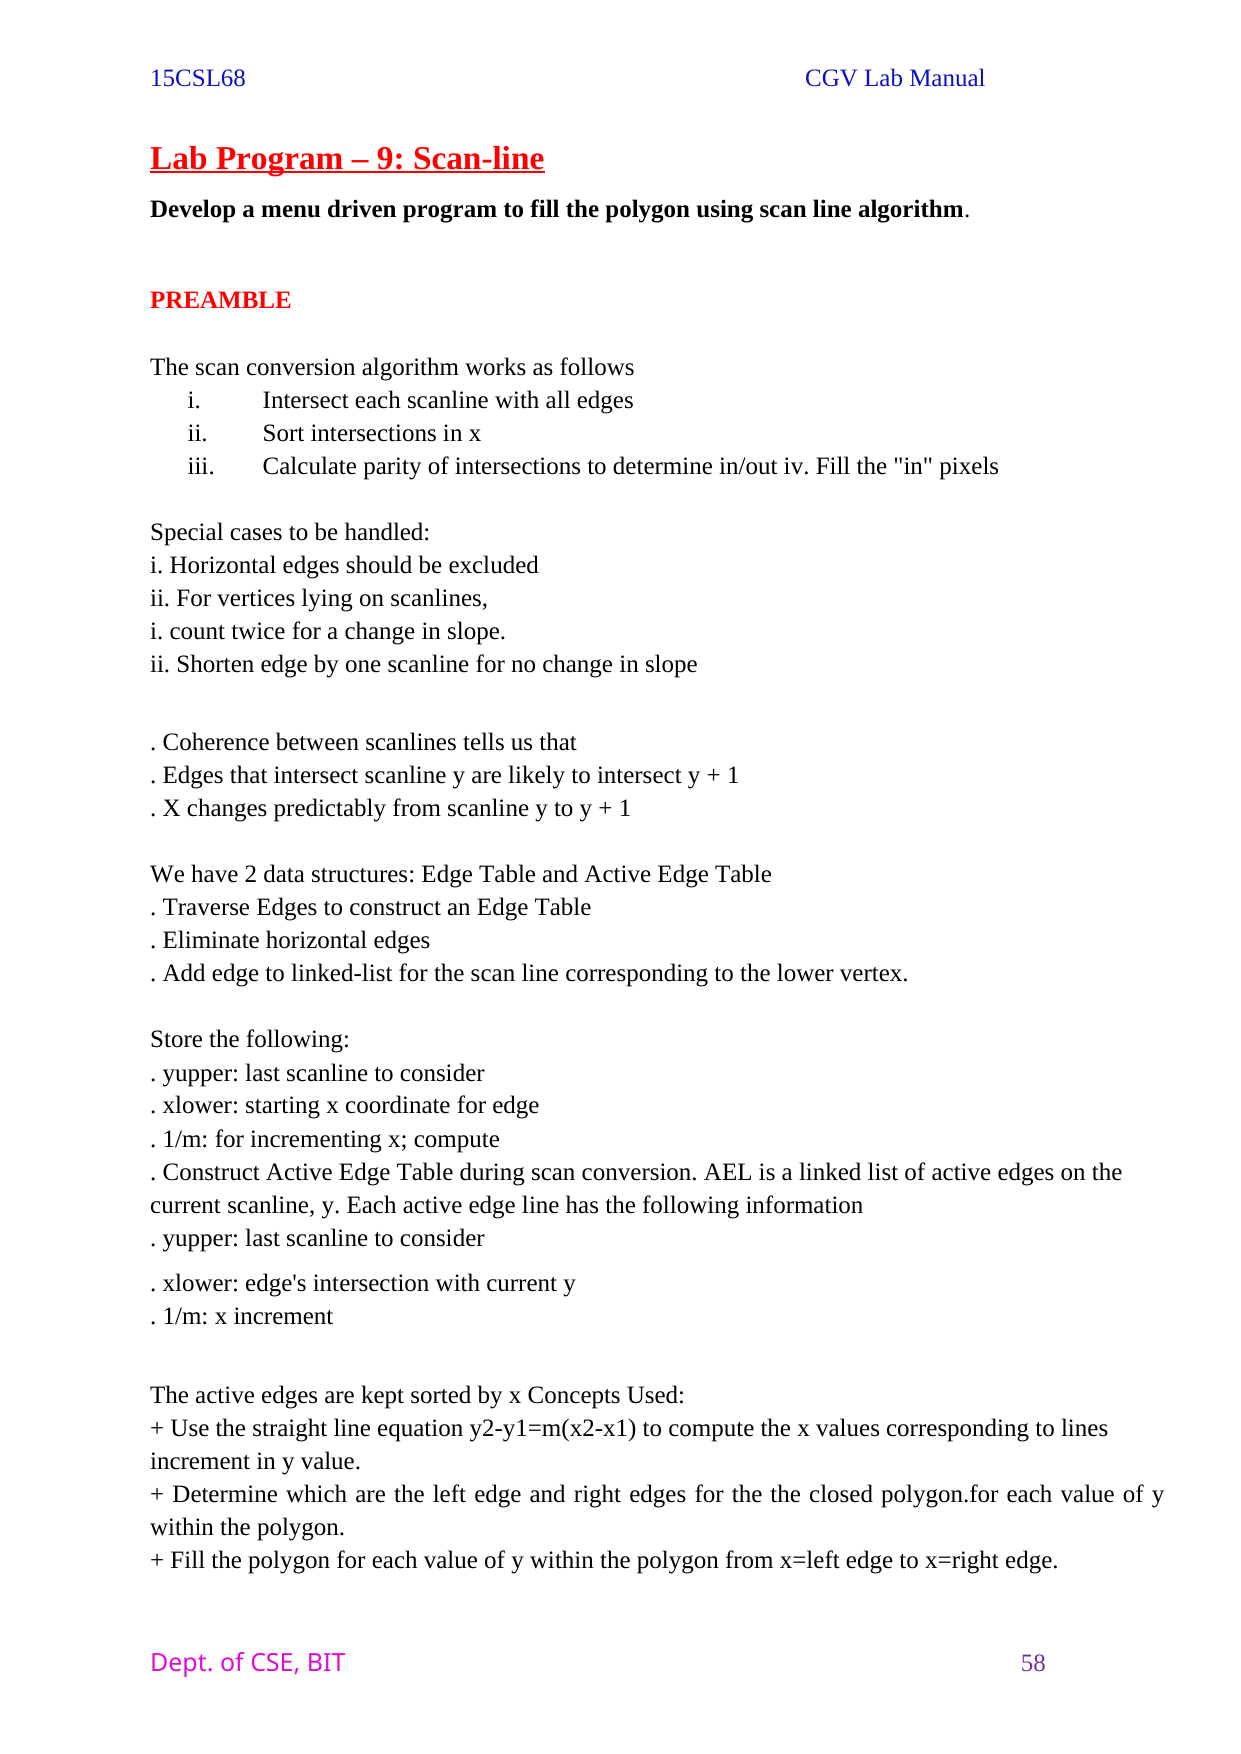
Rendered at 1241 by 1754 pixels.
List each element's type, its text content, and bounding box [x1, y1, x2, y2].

list . yupper: last scanline to consider [150, 1223, 1165, 1251]
text + Use the straight line equation y2-y1=m(x2-x1) to compute the x values corresponding to lines increment in y value. [150, 1413, 1165, 1474]
text + Determine which are the left edge and right edges for the the closed polygon.for each value of y within the polygon. [150, 1479, 1165, 1541]
list Lab Program – 9: Scan-line [150, 138, 1165, 176]
text The active edges are kept sorted by x Concepts Used: [150, 1380, 1165, 1408]
text . xlower: edge's intersection with current y [150, 1268, 1165, 1297]
text . Coherence between scanlines tells us that [150, 727, 1165, 756]
text . Construct Active Edge Table during scan conversion. AEL is a linked list of active edges on the current scanline, y. Each active edge line has the following information [150, 1157, 1165, 1218]
text Special cases to be handled: [150, 517, 1165, 546]
text Store the following: [150, 1024, 1165, 1053]
text PREAMBLE [150, 286, 1165, 314]
text i. count twice for a change in slope. [150, 616, 1165, 644]
text . Add edge to linked-list for the scan line corresponding to the lower vertex. [150, 958, 1165, 987]
list Sort intersections in x [187, 418, 1165, 446]
list Intersect each scanline with all edges [187, 385, 1165, 413]
text ii. Shorten edge by one scanline for no change in slope [150, 649, 1165, 678]
text + Fill the polygon for each value of y within the polygon from x=left edge to x=right edge. [150, 1545, 1165, 1574]
text The scan conversion algorithm works as follows [150, 352, 1165, 380]
text . 1/m: for incrementing x; compute [150, 1124, 1165, 1152]
list Develop a menu driven program to fill the polygon using scan line algorithm. [150, 194, 1165, 223]
text . Edges that intersect scanline y are likely to intersect y + 1 [150, 760, 1165, 789]
text . xlower: starting x coordinate for edge [150, 1091, 1165, 1119]
text . Traverse Edges to construct an Edge Table [150, 892, 1165, 921]
list Calculate parity of intersections to determine in/out iv. Fill the "in" pixels [187, 451, 1165, 479]
text . yupper: last scanline to consider [150, 1058, 1165, 1086]
text . Eliminate horizontal edges [150, 926, 1165, 954]
text ii. For vertices lying on scanlines, [150, 583, 1165, 612]
text . X changes predictably from scanline y to y + 1 [150, 793, 1165, 822]
list . 1/m: x increment [150, 1301, 1165, 1330]
text i. Horizontal edges should be excluded [150, 550, 1165, 578]
text We have 2 data structures: Edge Table and Active Edge Table [150, 859, 1165, 888]
